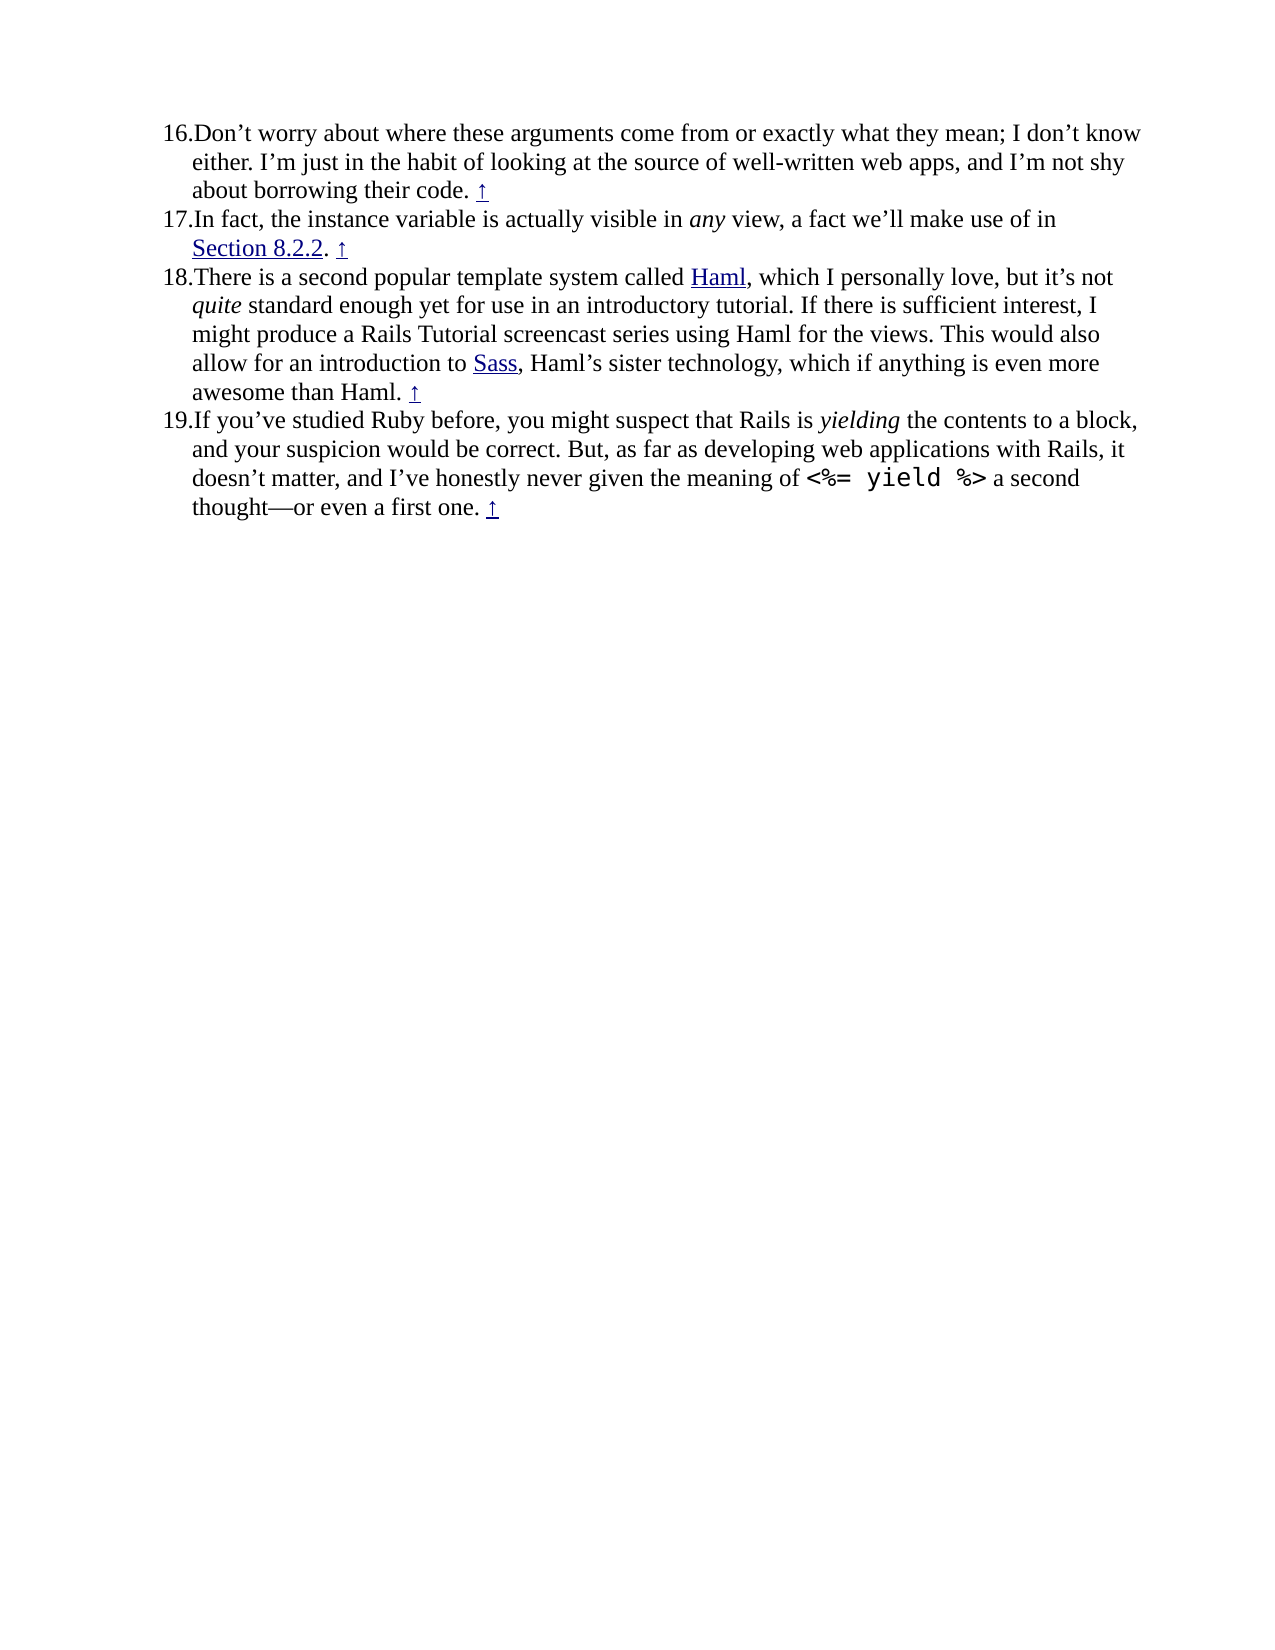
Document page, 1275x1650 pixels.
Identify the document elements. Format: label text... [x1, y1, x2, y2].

list If you’ve studied Ruby before, you might suspect that Rails is yielding the contents to a block, and your suspicion would be correct. But, as far as developing web applications with Rails, it doesn’t matter, and I’ve honestly never given the meaning of <%= yield %> a second thought—or even a first one. ↑ [162, 406, 1157, 521]
list There is a second popular template system called Haml, which I personally love, but it’s not quite standard enough yet for use in an introductory tutorial. If there is sufficient interest, I might produce a Rails Tutorial screencast series using Haml for the views. This would also allow for an introduction to Sass, Haml’s sister technology, which if anything is even more awesome than Haml. ↑ [162, 262, 1157, 406]
list Don’t worry about where these arguments come from or exactly what they mean; I don’t know either. I’m just in the habit of looking at the source of well-written web apps, and I’m not shy about borrowing their code. ↑ [162, 118, 1157, 204]
list In fact, the instance variable is actually visible in any view, a fact we’ll make use of in Section 8.2.2. ↑ [162, 204, 1157, 262]
